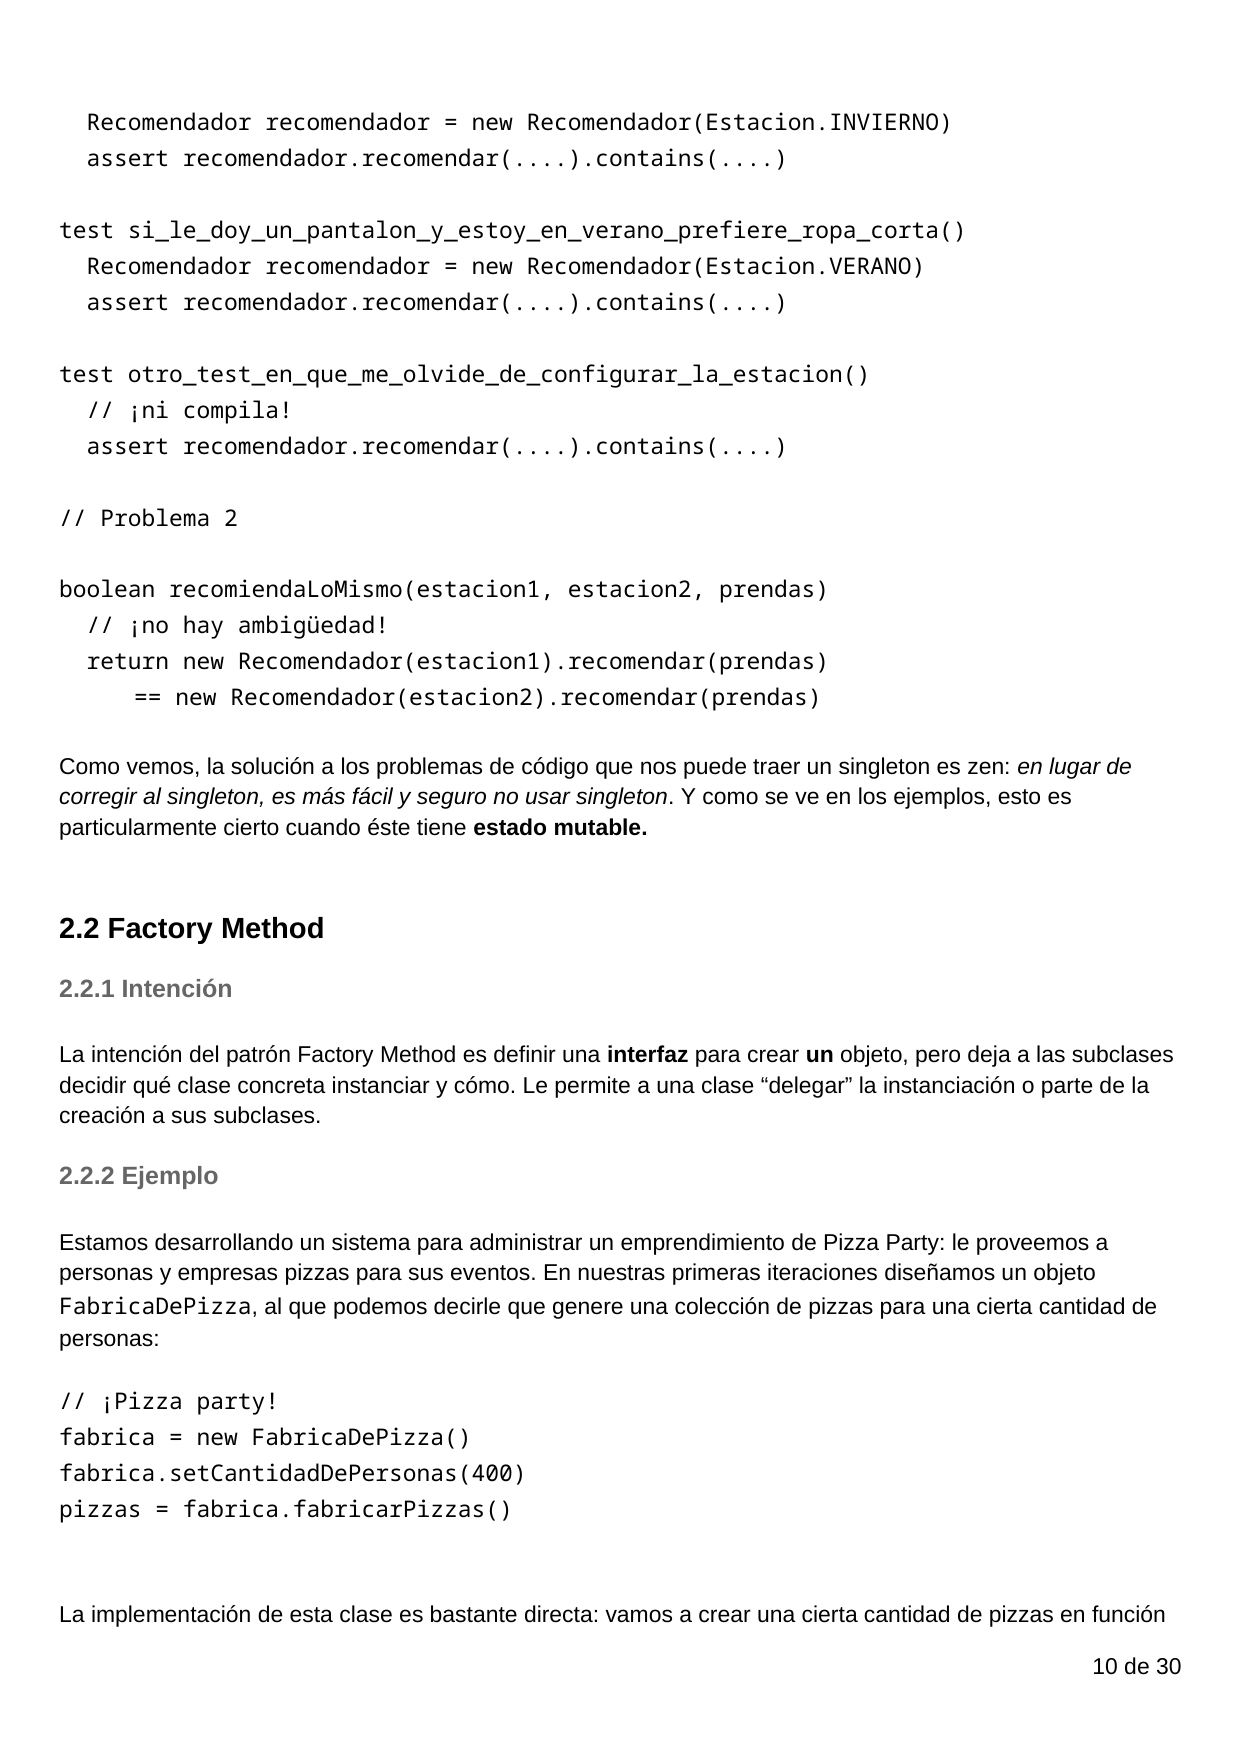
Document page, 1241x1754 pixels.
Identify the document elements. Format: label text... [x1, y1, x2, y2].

text // ¡no hay ambigüedad! [59, 609, 1181, 641]
text return new Recomendador(estacion1).recomendar(prendas) [59, 645, 1181, 677]
text pizzas = fabrica.fabricarPizzas() [59, 1493, 1181, 1524]
text assert recomendador.recomendar(....).contains(....) [59, 142, 1181, 173]
text boolean recomiendaLoMismo(estacion1, estacion2, prendas) [59, 573, 1181, 605]
text Recomendador recomendador = new Recomendador(Estacion.VERANO) [59, 250, 1181, 281]
text // ¡Pizza party! [59, 1385, 1181, 1417]
text test si_le_doy_un_pantalon_y_estoy_en_verano_prefiere_ropa_corta() [59, 214, 1181, 245]
text La intención del patrón Factory Method es definir una interfaz para crear un objeto, pero deja a las subclases decidir qué clase concreta instanciar y cómo. Le permite a una clase “delegar” la instanciación o parte de la creación a sus subclases. [59, 1041, 1181, 1128]
text assert recomendador.recomendar(....).contains(....) [59, 286, 1181, 317]
text assert recomendador.recomendar(....).contains(....) [59, 430, 1181, 461]
text Estamos desarrollando un sistema para administrar un emprendimiento de Pizza Party: le proveemos a personas y empresas pizzas para sus eventos. En nuestras primeras iteraciones diseñamos un objeto FabricaDePizza, al que podemos decirle que genere una colección de pizzas para una cierta cantidad de personas: [59, 1228, 1181, 1351]
text == new Recomendador(estacion2).recomendar(prendas) [59, 681, 1181, 712]
subtitle 2.2.1 Intención [59, 974, 1181, 1003]
text // ¡ni compila! [59, 394, 1181, 425]
text test otro_test_en_que_me_olvide_de_configurar_la_estacion() [59, 358, 1181, 389]
text La implementación de esta clase es bastante directa: vamos a crear una cierta cantidad de pizzas en función [59, 1601, 1181, 1627]
text Recomendador recomendador = new Recomendador(Estacion.INVIERNO) [59, 106, 1181, 137]
subtitle 2.2.2 Ejemplo [59, 1161, 1181, 1190]
text fabrica = new FabricaDePizza() [59, 1421, 1181, 1452]
subtitle 2.2 Factory Method [59, 911, 1181, 945]
text // Problema 2 [59, 502, 1181, 533]
text fabrica.setCantidadDePersonas(400) [59, 1457, 1181, 1488]
text Como vemos, la solución a los problemas de código que nos puede traer un singleton es zen: en lugar de corregir al singleton, es más fácil y seguro no usar singleton. Y como se ve en los ejemplos, esto es particularmente cierto cuando éste tiene estado mutable. [59, 753, 1181, 840]
